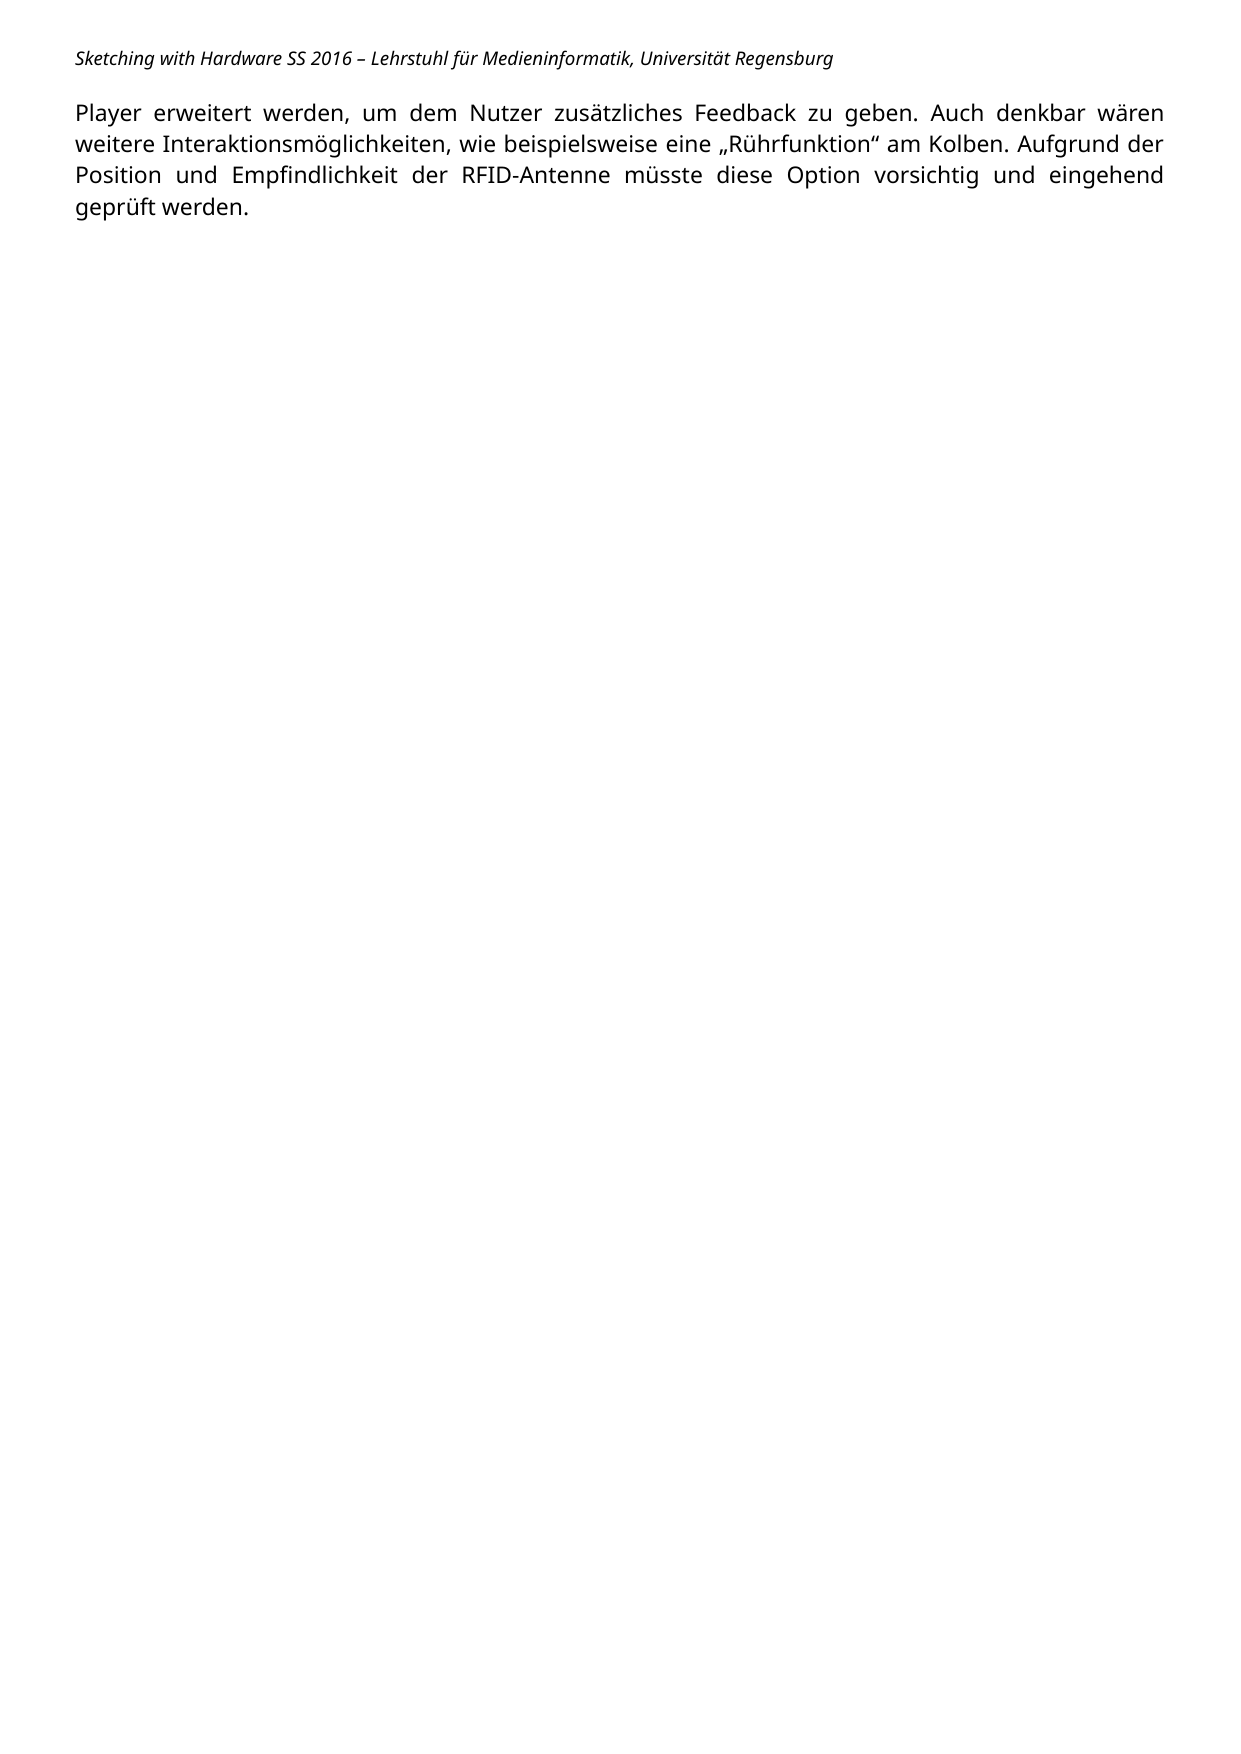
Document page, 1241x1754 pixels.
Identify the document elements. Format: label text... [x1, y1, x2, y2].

text Player erweitert werden, um dem Nutzer zusätzliches Feedback zu geben. Auch denkbar wären weitere Interaktionsmöglichkeiten, wie beispielsweise eine „Rührfunktion“ am Kolben. Aufgrund der Position und Empfindlichkeit der RFID-Antenne müsste diese Option vorsichtig und eingehend geprüft werden. [75, 97, 1165, 222]
